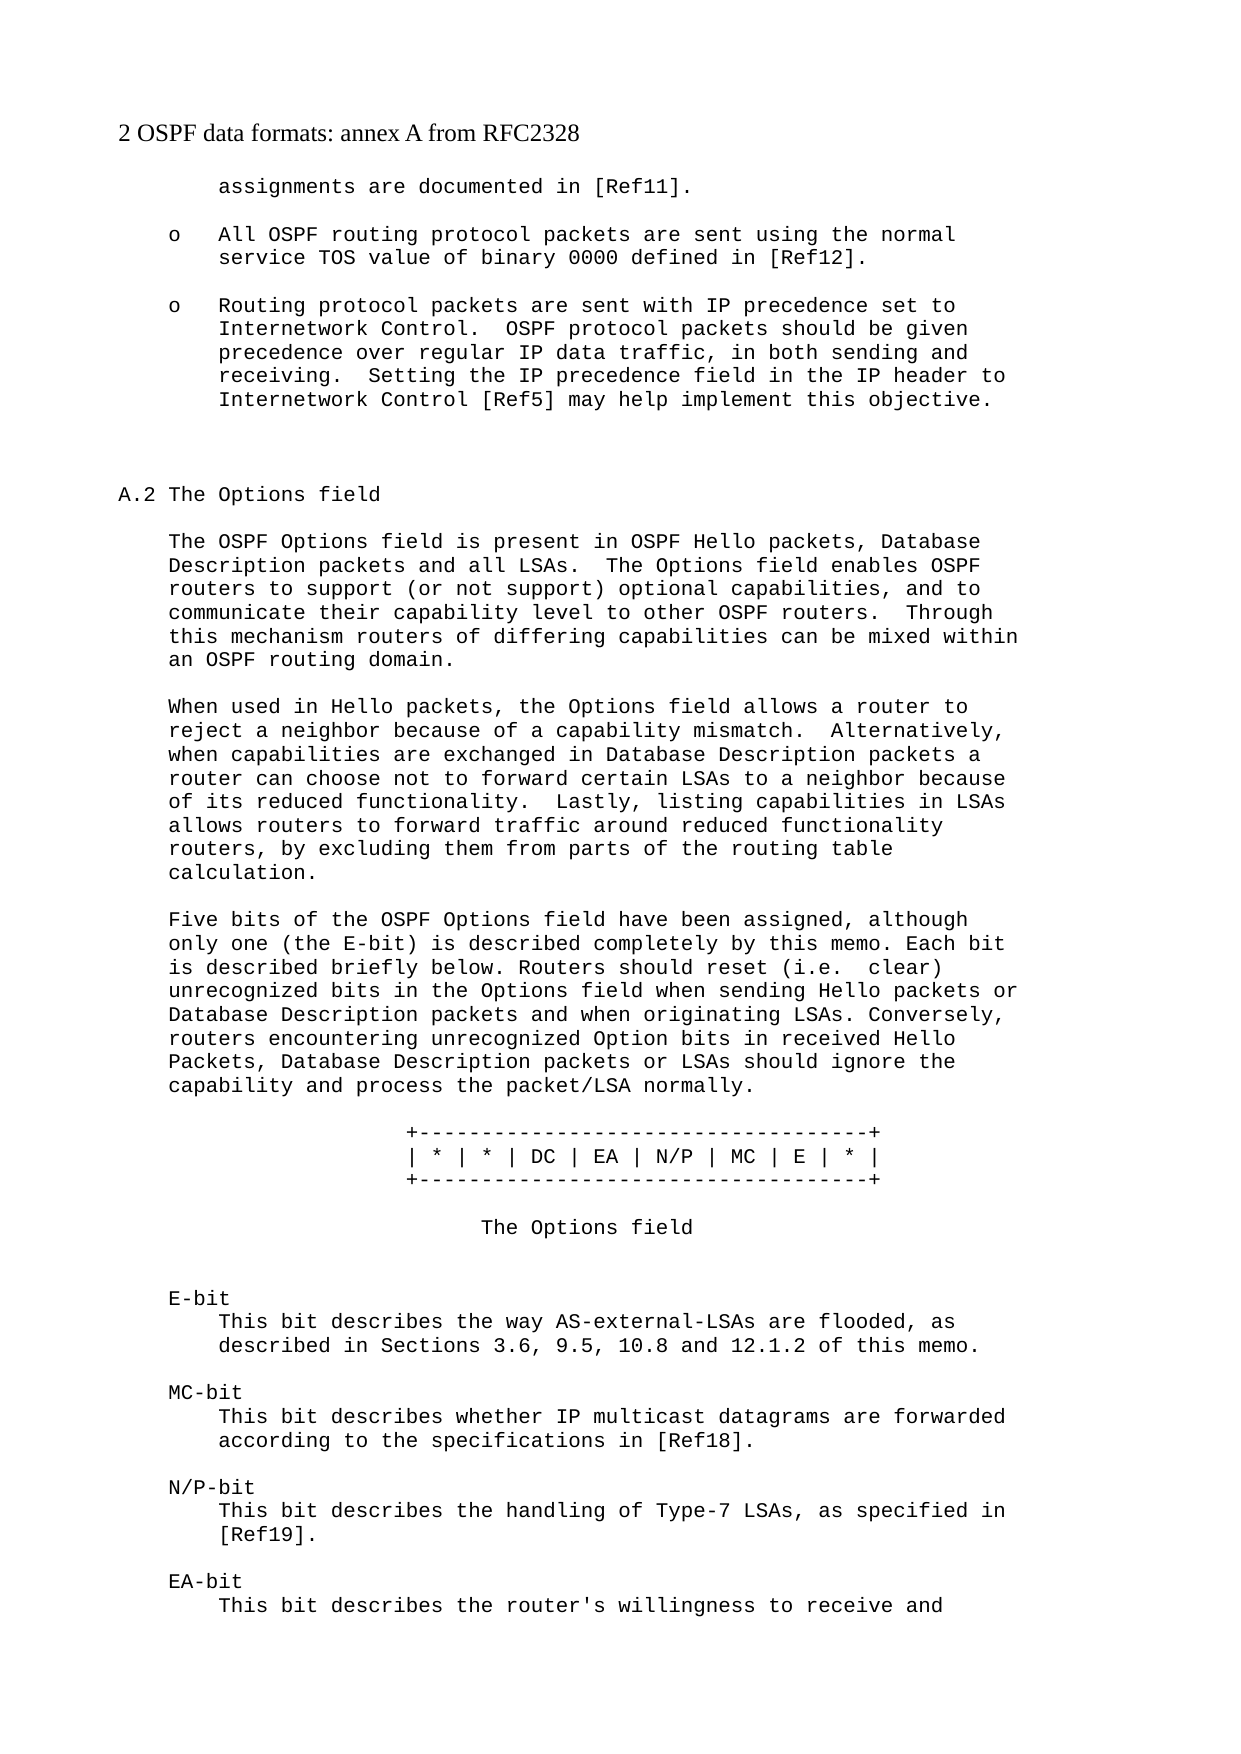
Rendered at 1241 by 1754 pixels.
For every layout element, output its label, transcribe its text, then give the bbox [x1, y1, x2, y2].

text MC-bit [118, 1382, 1122, 1406]
text service TOS value of binary 0000 defined in [Ref12]. [118, 247, 1122, 271]
text | * | * | DC | EA | N/P | MC | E | * | [118, 1146, 1122, 1169]
text This bit describes the handling of Type-7 LSAs, as specified in [118, 1501, 1122, 1524]
text [Ref19]. [118, 1524, 1122, 1548]
text routers to support (or not support) optional capabilities, and to [118, 578, 1122, 602]
text o All OSPF routing protocol packets are sent using the normal [118, 224, 1122, 247]
text router can choose not to forward certain LSAs to a neighbor because [118, 767, 1122, 791]
text EA-bit [118, 1571, 1122, 1595]
text Internetwork Control. OSPF protocol packets should be given [118, 318, 1122, 342]
text This bit describes whether IP multicast datagrams are forwarded [118, 1406, 1122, 1429]
text Five bits of the OSPF Options field have been assigned, although [118, 909, 1122, 933]
text E-bit [118, 1288, 1122, 1311]
text assignments are documented in [Ref11]. [118, 176, 1122, 200]
text N/P-bit [118, 1477, 1122, 1501]
text This bit describes the way AS-external-LSAs are flooded, as [118, 1311, 1122, 1335]
text unrecognized bits in the Options field when sending Hello packets or [118, 980, 1122, 1004]
text calculation. [118, 862, 1122, 886]
text Packets, Database Description packets or LSAs should ignore the [118, 1051, 1122, 1075]
text receiving. Setting the IP precedence field in the IP header to [118, 366, 1122, 389]
text described in Sections 3.6, 9.5, 10.8 and 12.1.2 of this memo. [118, 1335, 1122, 1359]
text precedence over regular IP data traffic, in both sending and [118, 342, 1122, 366]
text reject a neighbor because of a capability mismatch. Alternatively, [118, 720, 1122, 744]
text communicate their capability level to other OSPF routers. Through [118, 602, 1122, 626]
text The OSPF Options field is present in OSPF Hello packets, Database [118, 531, 1122, 555]
text capability and process the packet/LSA normally. [118, 1075, 1122, 1098]
text according to the specifications in [Ref18]. [118, 1429, 1122, 1453]
text o Routing protocol packets are sent with IP precedence set to [118, 294, 1122, 318]
text routers encountering unrecognized Option bits in received Hello [118, 1028, 1122, 1051]
text an OSPF routing domain. [118, 649, 1122, 673]
text Database Description packets and when originating LSAs. Conversely, [118, 1004, 1122, 1028]
text When used in Hello packets, the Options field allows a router to [118, 697, 1122, 720]
text This bit describes the router's willingness to receive and [118, 1595, 1122, 1619]
text Description packets and all LSAs. The Options field enables OSPF [118, 555, 1122, 578]
text A.2 The Options field [118, 484, 1122, 507]
text +------------------------------------+ [118, 1122, 1122, 1146]
text +------------------------------------+ [118, 1169, 1122, 1193]
text allows routers to forward traffic around reduced functionality [118, 815, 1122, 838]
text The Options field [118, 1217, 1122, 1240]
text this mechanism routers of differing capabilities can be mixed within [118, 626, 1122, 649]
text Internetwork Control [Ref5] may help implement this objective. [118, 389, 1122, 413]
text of its reduced functionality. Lastly, listing capabilities in LSAs [118, 791, 1122, 815]
text when capabilities are exchanged in Database Description packets a [118, 744, 1122, 767]
text is described briefly below. Routers should reset (i.e. clear) [118, 957, 1122, 980]
text routers, by excluding them from parts of the routing table [118, 838, 1122, 862]
text only one (the E-bit) is described completely by this memo. Each bit [118, 933, 1122, 957]
